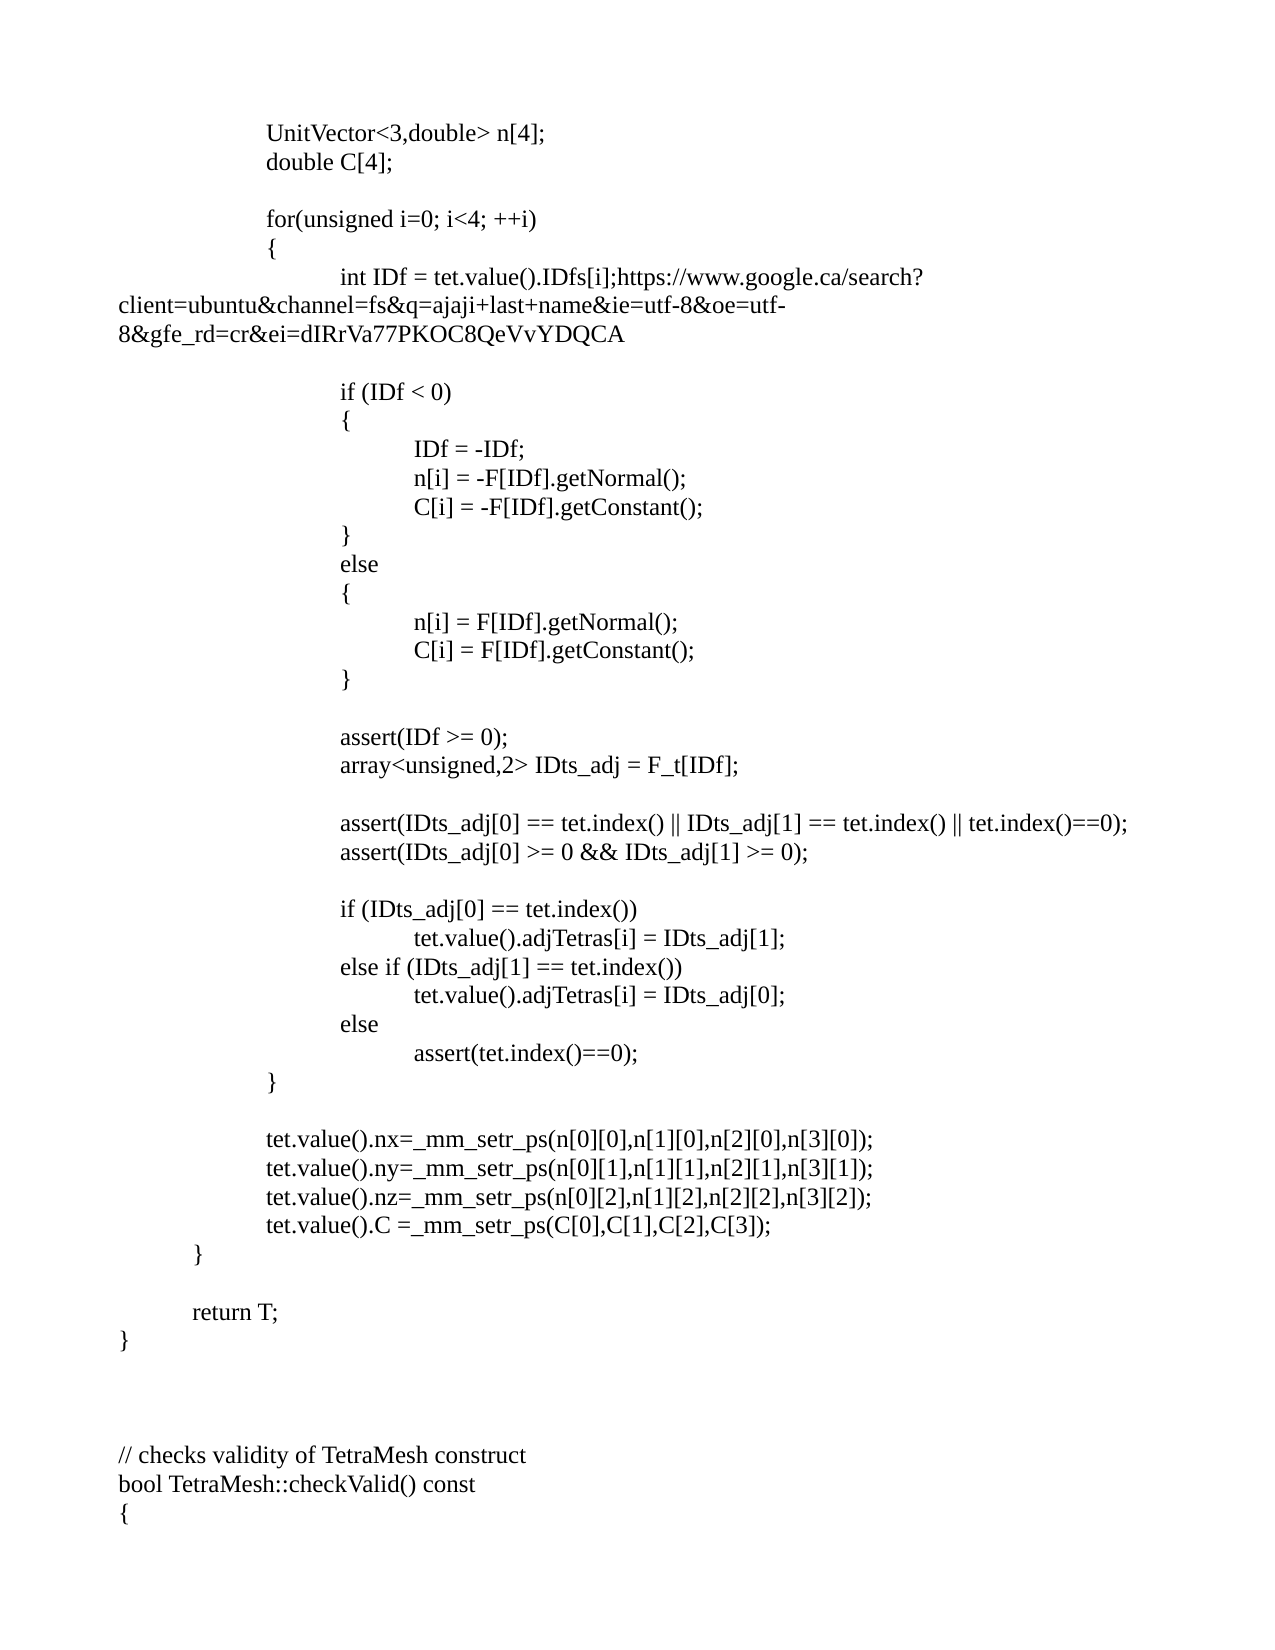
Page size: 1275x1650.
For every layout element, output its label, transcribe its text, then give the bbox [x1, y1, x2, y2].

text tet.value().nx=_mm_setr_ps(n[0][0],n[1][0],n[2][0],n[3][0]); [118, 1124, 1157, 1153]
text return T; [118, 1297, 1157, 1326]
text { [118, 1498, 1157, 1527]
text else [118, 1009, 1157, 1038]
text tet.value().C =_mm_setr_ps(C[0],C[1],C[2],C[3]); [118, 1211, 1157, 1239]
text n[i] = -F[IDf].getNormal(); [118, 463, 1157, 492]
text } [118, 664, 1157, 693]
text C[i] = F[IDf].getConstant(); [118, 636, 1157, 664]
text double C[4]; [118, 147, 1157, 176]
text for(unsigned i=0; i<4; ++i) [118, 204, 1157, 233]
text } [118, 1067, 1157, 1096]
text } [118, 1239, 1157, 1268]
text } [118, 1326, 1157, 1354]
text assert(IDf >= 0); [118, 722, 1157, 751]
text { [118, 233, 1157, 262]
text assert(IDts_adj[0] == tet.index() || IDts_adj[1] == tet.index() || tet.index()==0); [118, 808, 1157, 837]
text else [118, 549, 1157, 578]
text tet.value().adjTetras[i] = IDts_adj[0]; [118, 981, 1157, 1009]
text assert(IDts_adj[0] >= 0 && IDts_adj[1] >= 0); [118, 837, 1157, 866]
text int IDf = tet.value().IDfs[i];https://www.google.ca/search?client=ubuntu&channel=fs&q=ajaji+last+name&ie=utf-8&oe=utf-8&gfe_rd=cr&ei=dIRrVa77PKOC8QeVvYDQCA [118, 262, 1157, 348]
text if (IDts_adj[0] == tet.index()) [118, 894, 1157, 923]
text else if (IDts_adj[1] == tet.index()) [118, 952, 1157, 981]
text IDf = -IDf; [118, 434, 1157, 463]
text if (IDf < 0) [118, 377, 1157, 406]
text assert(tet.index()==0); [118, 1038, 1157, 1067]
text n[i] = F[IDf].getNormal(); [118, 607, 1157, 636]
text tet.value().adjTetras[i] = IDts_adj[1]; [118, 923, 1157, 952]
text tet.value().nz=_mm_setr_ps(n[0][2],n[1][2],n[2][2],n[3][2]); [118, 1182, 1157, 1211]
text } [118, 521, 1157, 549]
text C[i] = -F[IDf].getConstant(); [118, 492, 1157, 521]
text array<unsigned,2> IDts_adj = F_t[IDf]; [118, 751, 1157, 779]
text tet.value().ny=_mm_setr_ps(n[0][1],n[1][1],n[2][1],n[3][1]); [118, 1153, 1157, 1182]
text { [118, 406, 1157, 434]
text bool TetraMesh::checkValid() const [118, 1469, 1157, 1498]
text // checks validity of TetraMesh construct [118, 1441, 1157, 1469]
text UnitVector<3,double> n[4]; [118, 118, 1157, 147]
text { [118, 578, 1157, 607]
